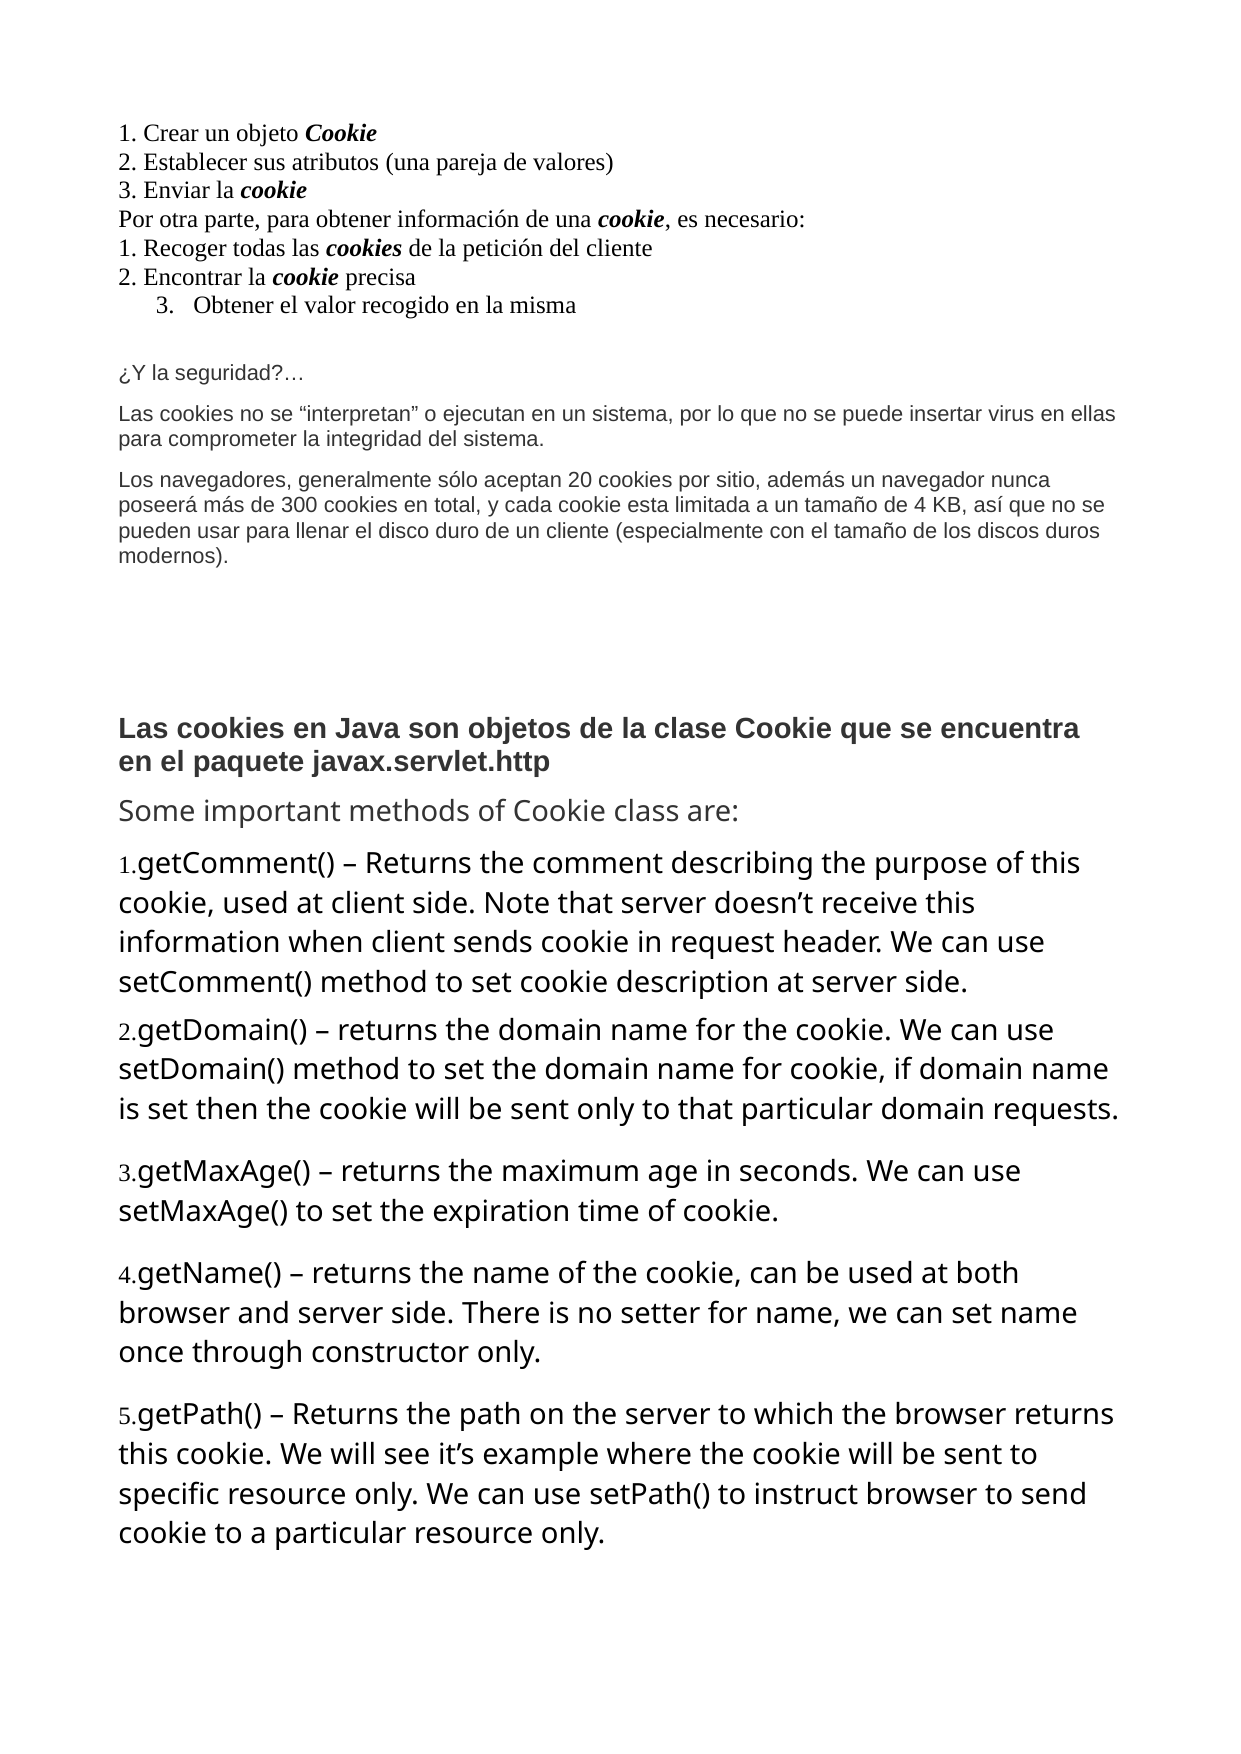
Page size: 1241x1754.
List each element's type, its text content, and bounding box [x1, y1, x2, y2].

text 3. Enviar la cookie [118, 176, 1122, 204]
list getName() – returns the name of the cookie, can be used at both browser and server side. There is no setter for name, we can set name once through constructor only. [118, 1252, 1122, 1371]
list getComment() – Returns the comment describing the purpose of this cookie, used at client side. Note that server doesn’t receive this information when client sends cookie in request header. We can use setComment() method to set cookie description at server side. [118, 842, 1122, 1001]
list getPath() – Returns the path on the server to which the browser returns this cookie. We will see it’s example where the cookie will be sent to specific resource only. We can use setPath() to instruct browser to send cookie to a particular resource only. [118, 1394, 1122, 1552]
text Some important methods of Cookie class are: [118, 790, 1122, 830]
text Los navegadores, generalmente sólo aceptan 20 cookies por sitio, además un navegador nunca poseerá más de 300 cookies en total, y cada cookie esta limitada a un tamaño de 4 KB, así que no se pueden usar para llenar el disco duro de un cliente (especialmente con el tamaño de los discos duros modernos). [118, 467, 1122, 568]
text 2. Encontrar la cookie precisa [118, 262, 1122, 291]
text 2. Establecer sus atributos (una pareja de valores) [118, 147, 1122, 176]
list getMaxAge() – returns the maximum age in seconds. We can use setMaxAge() to set the expiration time of cookie. [118, 1150, 1122, 1230]
text Las cookies no se “interpretan” o ejecutan en un sistema, por lo que no se puede insertar virus en ellas para comprometer la integridad del sistema. [118, 401, 1122, 451]
text 1. Recoger todas las cookies de la petición del cliente [118, 233, 1122, 262]
list getDomain() – returns the domain name for the cookie. We can use setDomain() method to set the domain name for cookie, if domain name is set then the cookie will be sent only to that particular domain requests. [118, 1009, 1122, 1128]
text Por otra parte, para obtener información de una cookie, es necesario: [118, 204, 1122, 233]
list Obtener el valor recogido en la misma [156, 291, 1122, 319]
text ¿Y la seguridad?… [118, 360, 1122, 385]
text 1. Crear un objeto Cookie [118, 118, 1122, 147]
text Las cookies en Java son objetos de la clase Cookie que se encuentra en el paquete javax.servlet.http [118, 711, 1122, 778]
